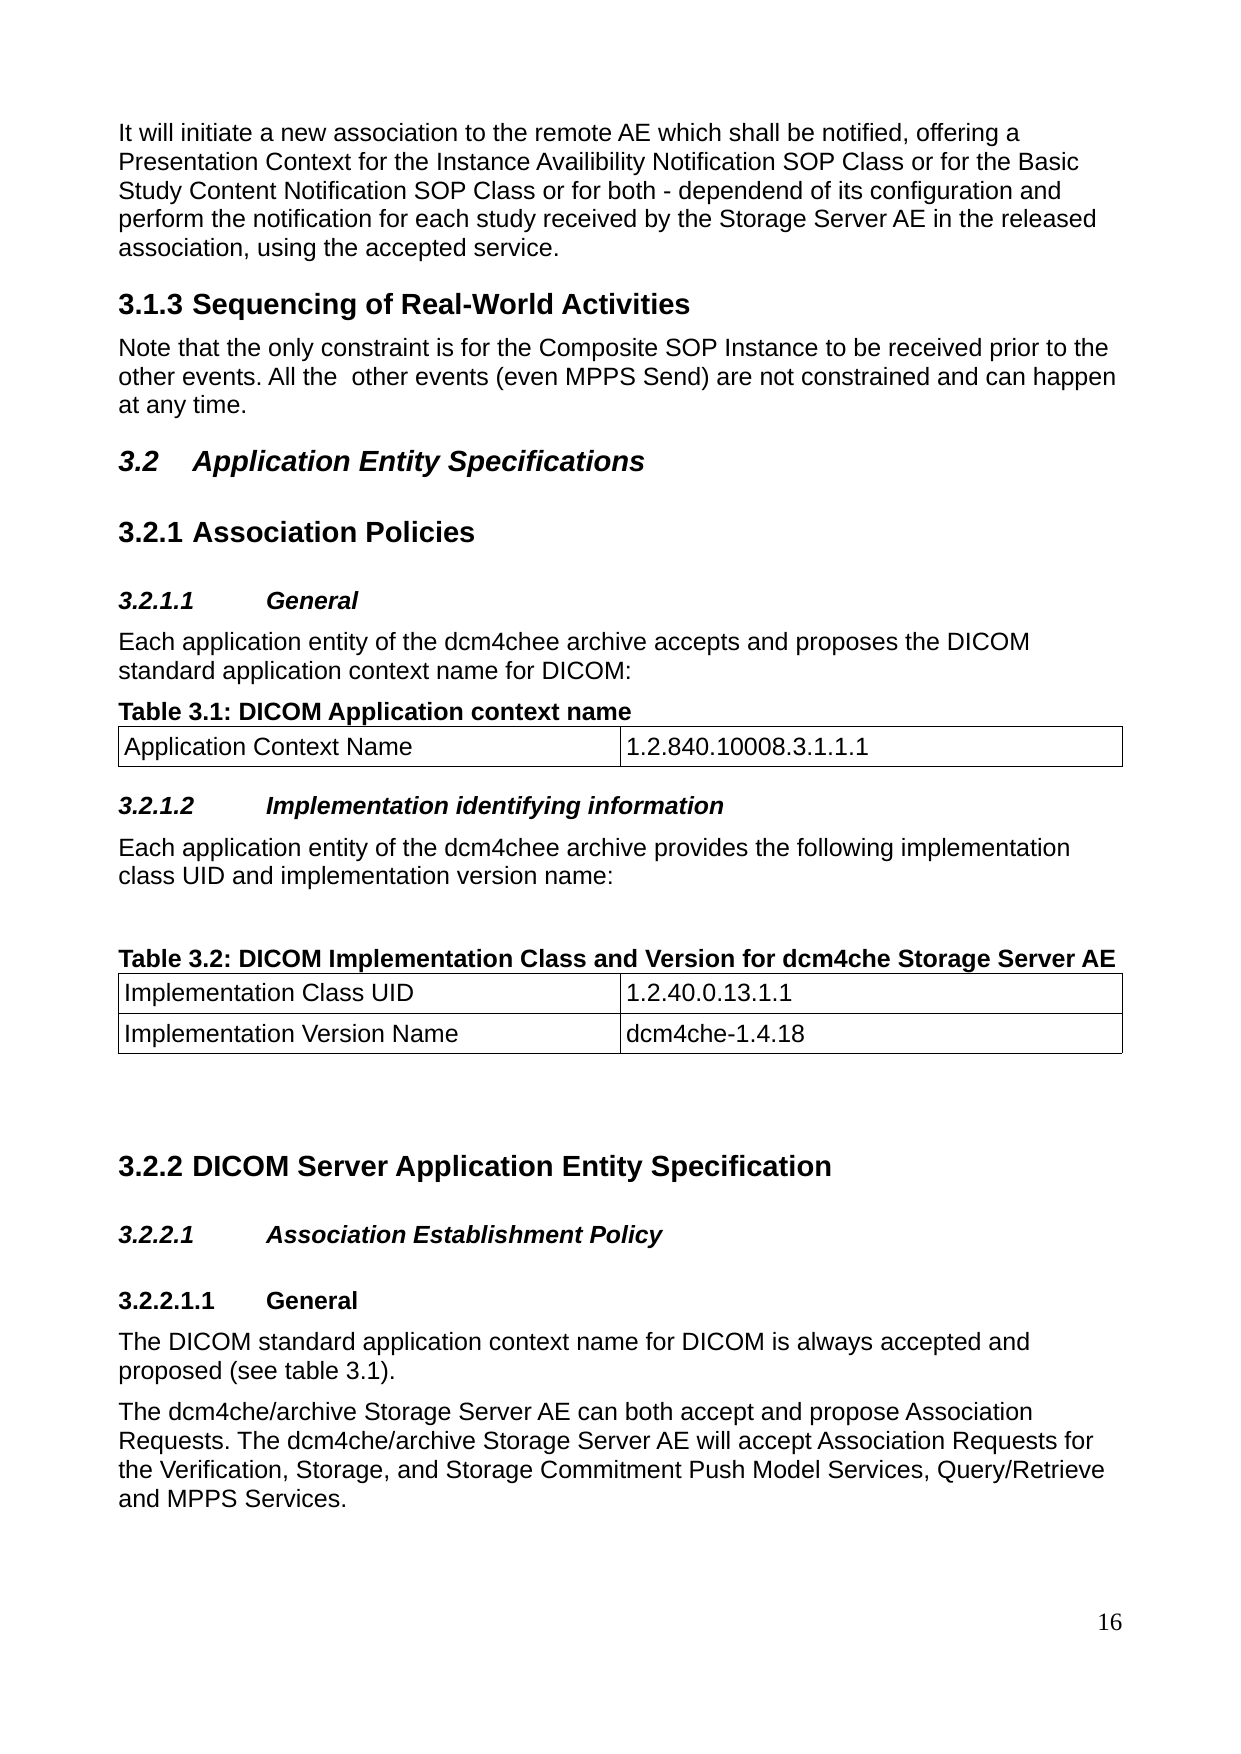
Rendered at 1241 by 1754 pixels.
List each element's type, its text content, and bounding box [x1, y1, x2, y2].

subtitle Application Entity Specifications [118, 444, 1122, 478]
table_header Application Context Name [119, 727, 620, 766]
table_header 1.2.40.0.13.1.1 [621, 974, 1122, 1013]
subtitle General [118, 1286, 1122, 1315]
table_cell dcm4che-1.4.18 [621, 1014, 1122, 1053]
text The dcm4che/archive Storage Server AE can both accept and propose Association Requests. The dcm4che/archive Storage Server AE will accept Association Requests for the Verification, Storage, and Storage Commitment Push Model Services, Query/Retrieve and MPPS Services. [118, 1397, 1122, 1512]
subtitle Implementation identifying information [118, 791, 1122, 820]
text Each application entity of the dcm4chee archive provides the following implementation class UID and implementation version name: [118, 832, 1122, 890]
text Table 3.2: DICOM Implementation Class and Version for dcm4che Storage Server AE [118, 944, 1122, 972]
table_header Implementation Class UID [119, 974, 620, 1013]
text Table 3.1: DICOM Application context name [118, 697, 1122, 726]
text It will initiate a new association to the remote AE which shall be notified, offering a Presentation Context for the Instance Availibility Notification SOP Class or for the Basic Study Content Notification SOP Class or for both - dependend of its configuration and perform the notification for each study received by the Storage Server AE in the released association, using the accepted service. [118, 118, 1122, 262]
subtitle Association Establishment Policy [118, 1220, 1122, 1249]
subtitle Association Policies [118, 515, 1122, 549]
subtitle DICOM Server Application Entity Specification [118, 1149, 1122, 1183]
text The DICOM standard application context name for DICOM is always accepted and proposed (see table 3.1). [118, 1327, 1122, 1385]
table_header 1.2.840.10008.3.1.1.1 [621, 727, 1122, 766]
text Each application entity of the dcm4chee archive accepts and proposes the DICOM standard application context name for DICOM: [118, 627, 1122, 685]
subtitle Sequencing of Real-World Activities [118, 287, 1122, 320]
table_cell Implementation Version Name [119, 1014, 620, 1053]
subtitle General [118, 586, 1122, 615]
text Note that the only constraint is for the Composite SOP Instance to be received prior to the other events. All the other events (even MPPS Send) are not constrained and can happen at any time. [118, 333, 1122, 419]
